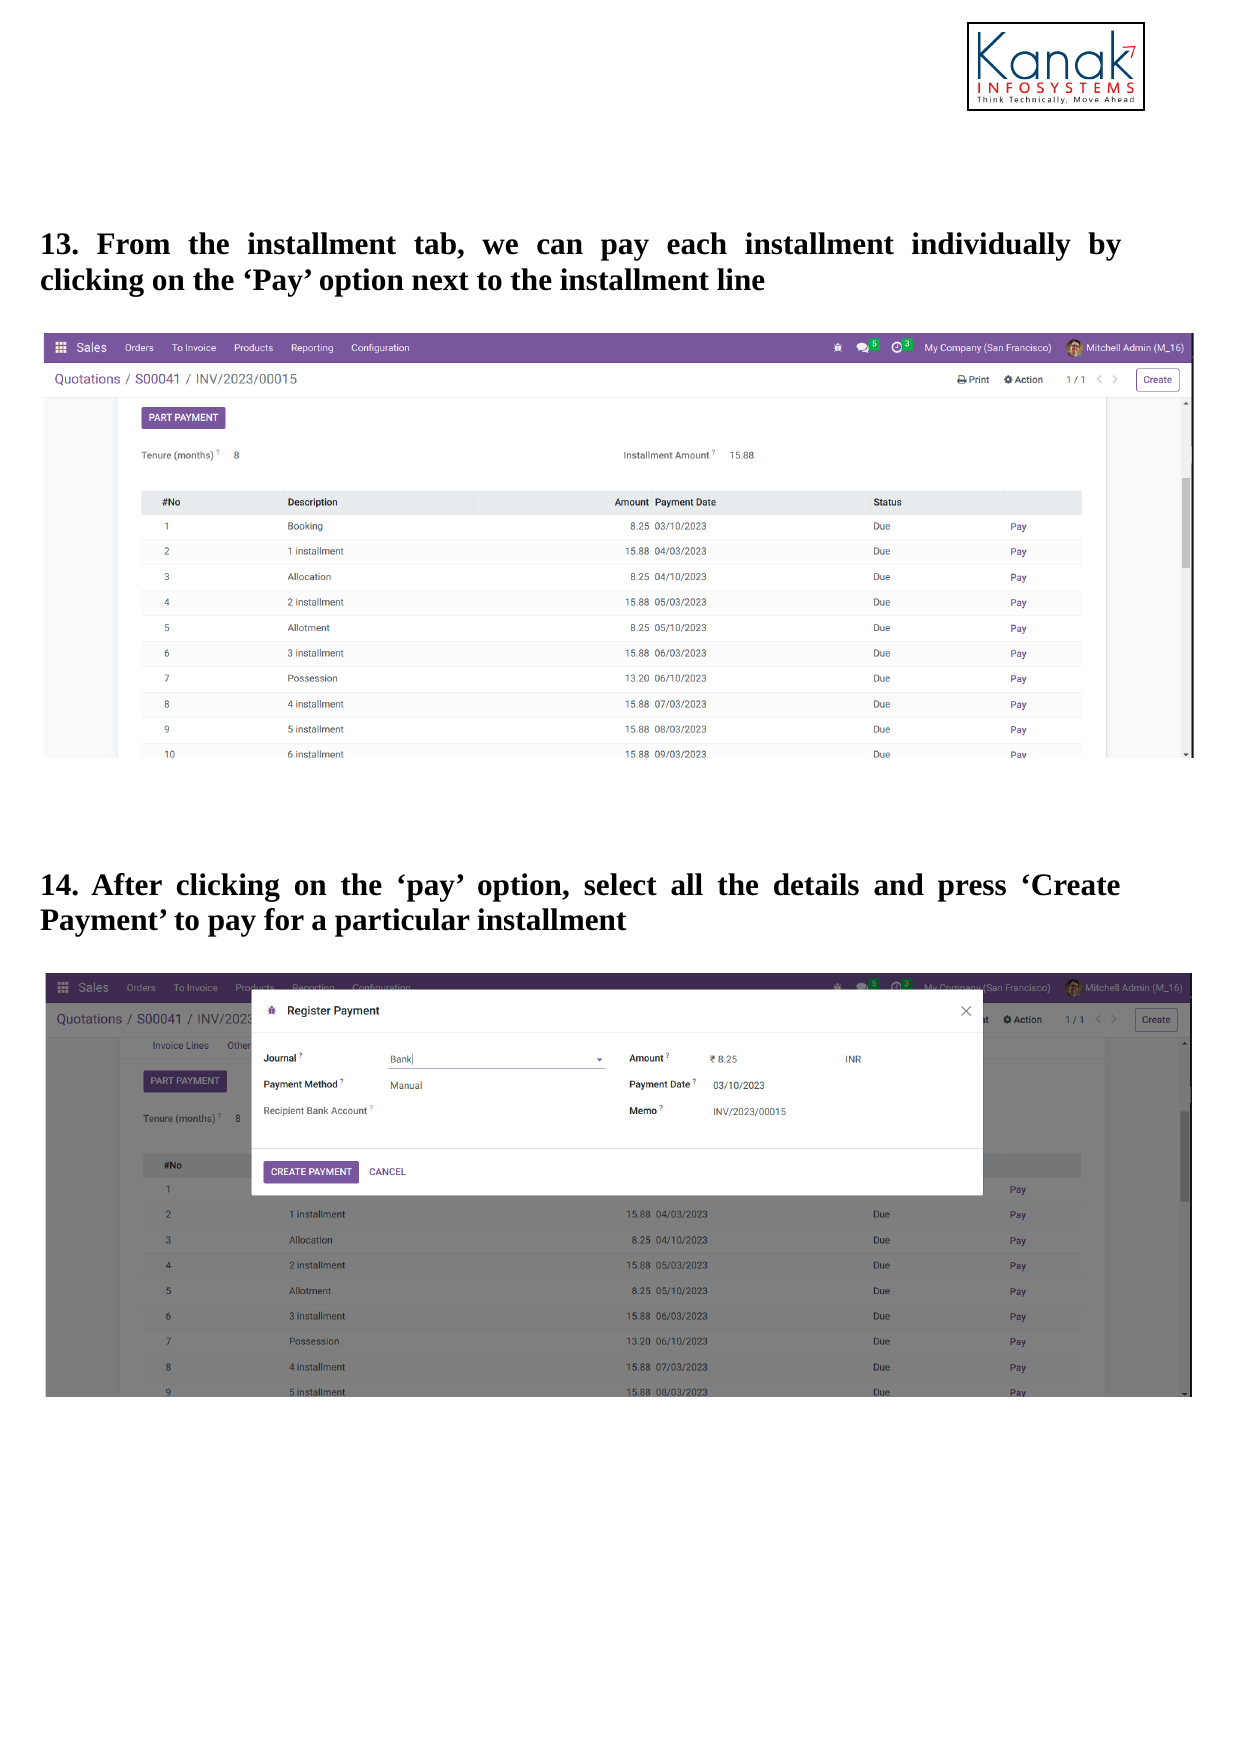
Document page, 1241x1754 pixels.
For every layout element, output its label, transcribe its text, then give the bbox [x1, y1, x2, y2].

picture [43, 333, 1194, 758]
picture [969, 24, 1143, 109]
picture [45, 973, 1192, 1397]
text 13. From the installment tab, we can pay each installment individually by clicking on the ‘Pay’ option next to the installment line [40, 225, 1122, 297]
text 14. After clicking on the ‘pay’ option, select all the details and press ‘Create Payment’ to pay for a particular installment [40, 866, 1122, 938]
